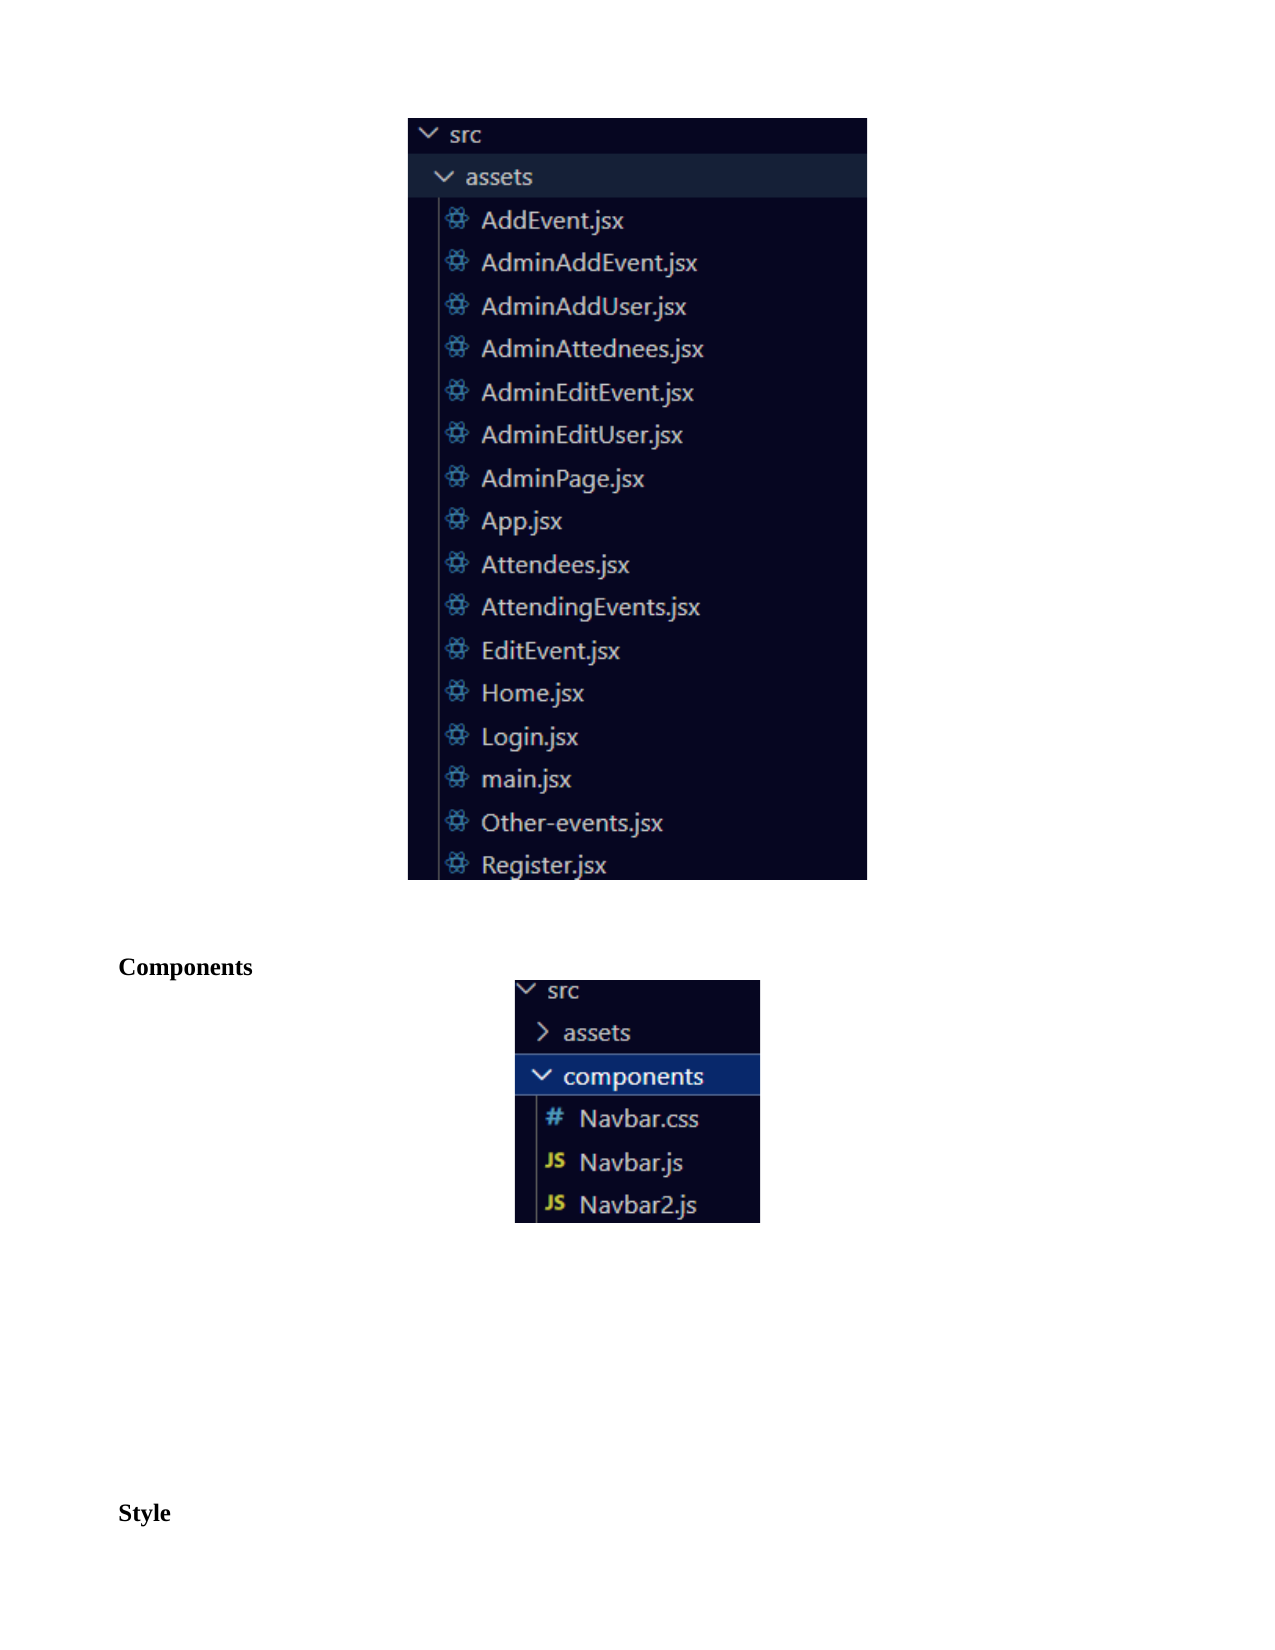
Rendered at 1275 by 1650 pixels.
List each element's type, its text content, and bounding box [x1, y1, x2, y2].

picture [514, 980, 761, 1223]
text Components [118, 952, 1157, 981]
picture [407, 118, 868, 880]
text Style [118, 1498, 1157, 1527]
